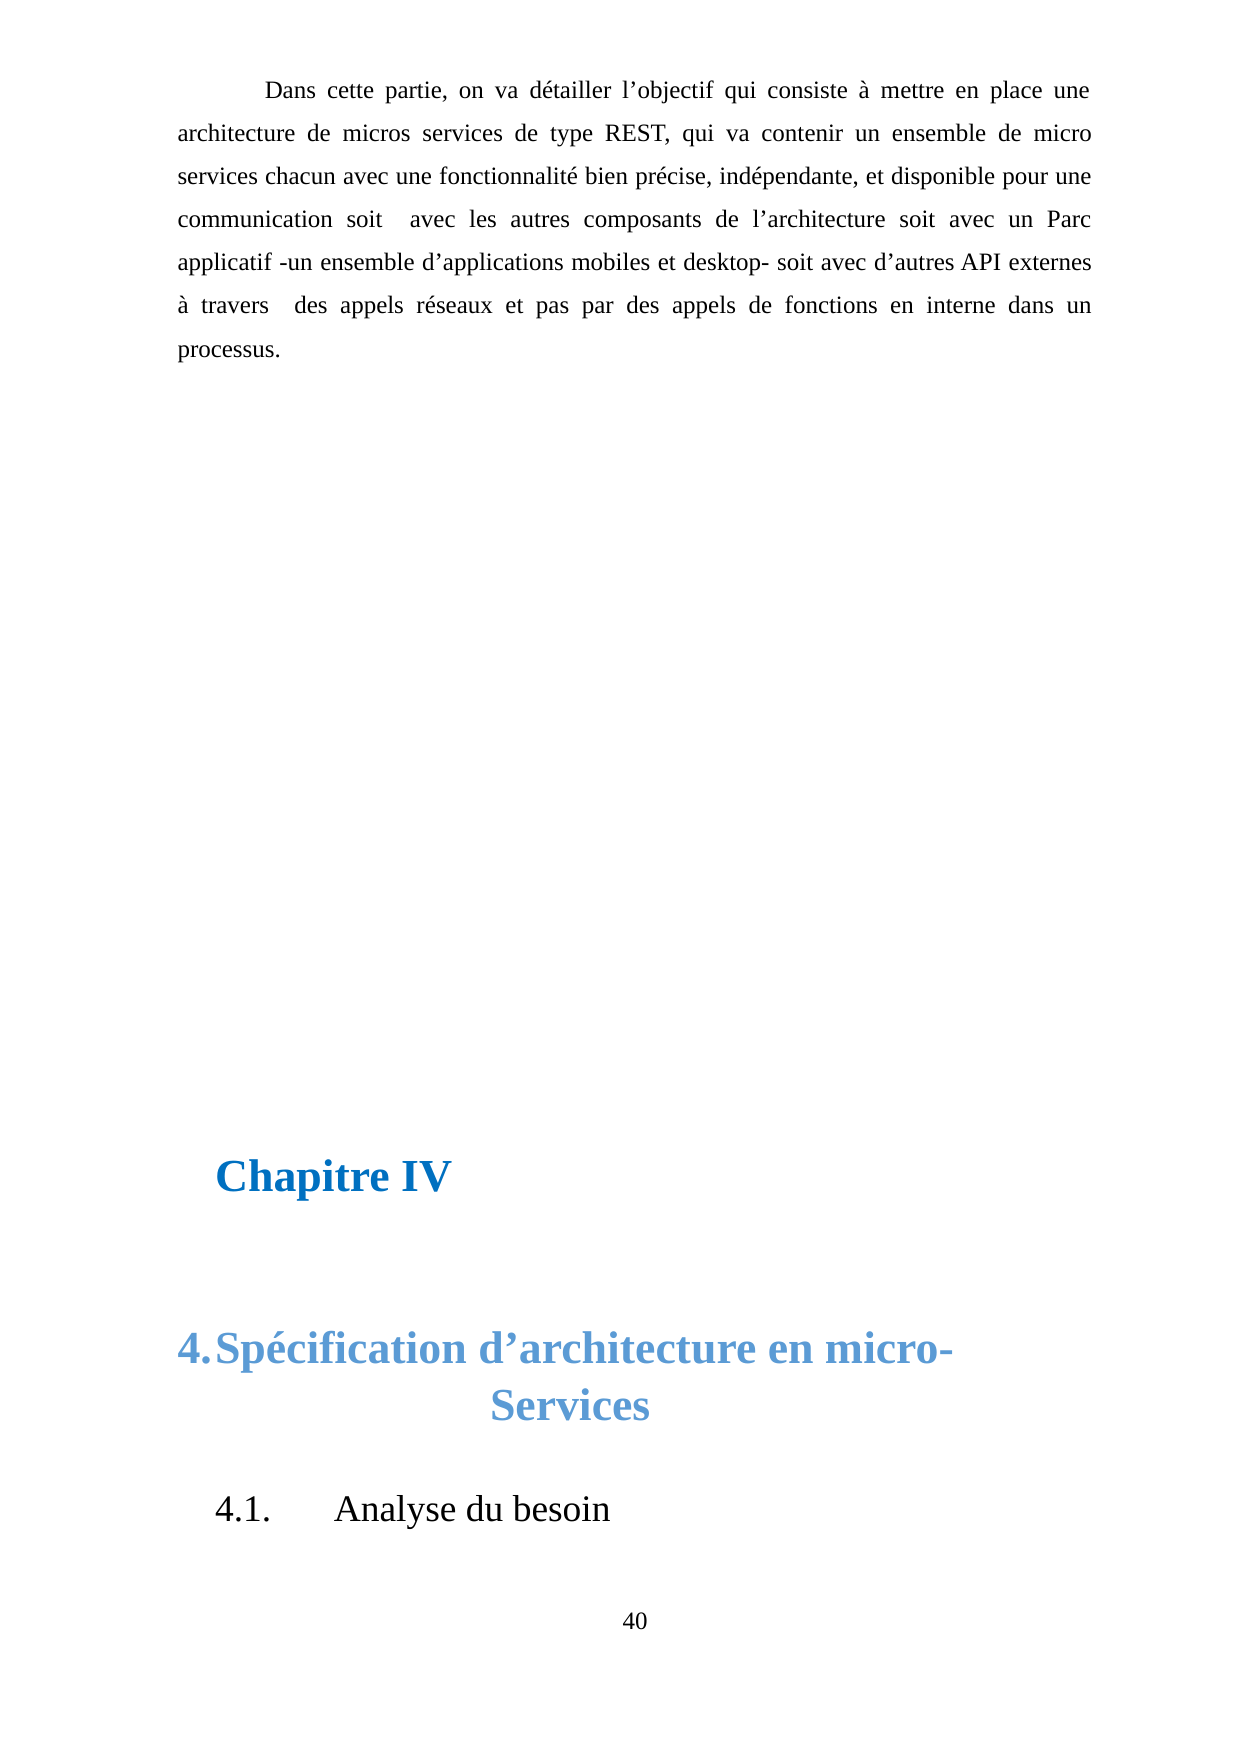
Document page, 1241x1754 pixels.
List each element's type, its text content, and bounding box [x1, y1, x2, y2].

list Spécification d’architecture en micro- [177, 1320, 1092, 1373]
text Chapitre IV [215, 1148, 1092, 1201]
text Services [215, 1377, 1092, 1430]
list Analyse du besoin [215, 1487, 1092, 1530]
text Dans cette partie, on va détailler l’objectif qui consiste à mettre en place une architecture de micros services de type REST, qui va contenir un ensemble de micro services chacun avec une fonctionnalité bien précise, indépendante, et disponible pour une communication soit avec les autres composants de l’architecture soit avec un Parc applicatif -un ensemble d’applications mobiles et desktop- soit avec d’autres API externes à travers des appels réseaux et pas par des appels de fonctions en interne dans un processus. [177, 75, 1092, 362]
